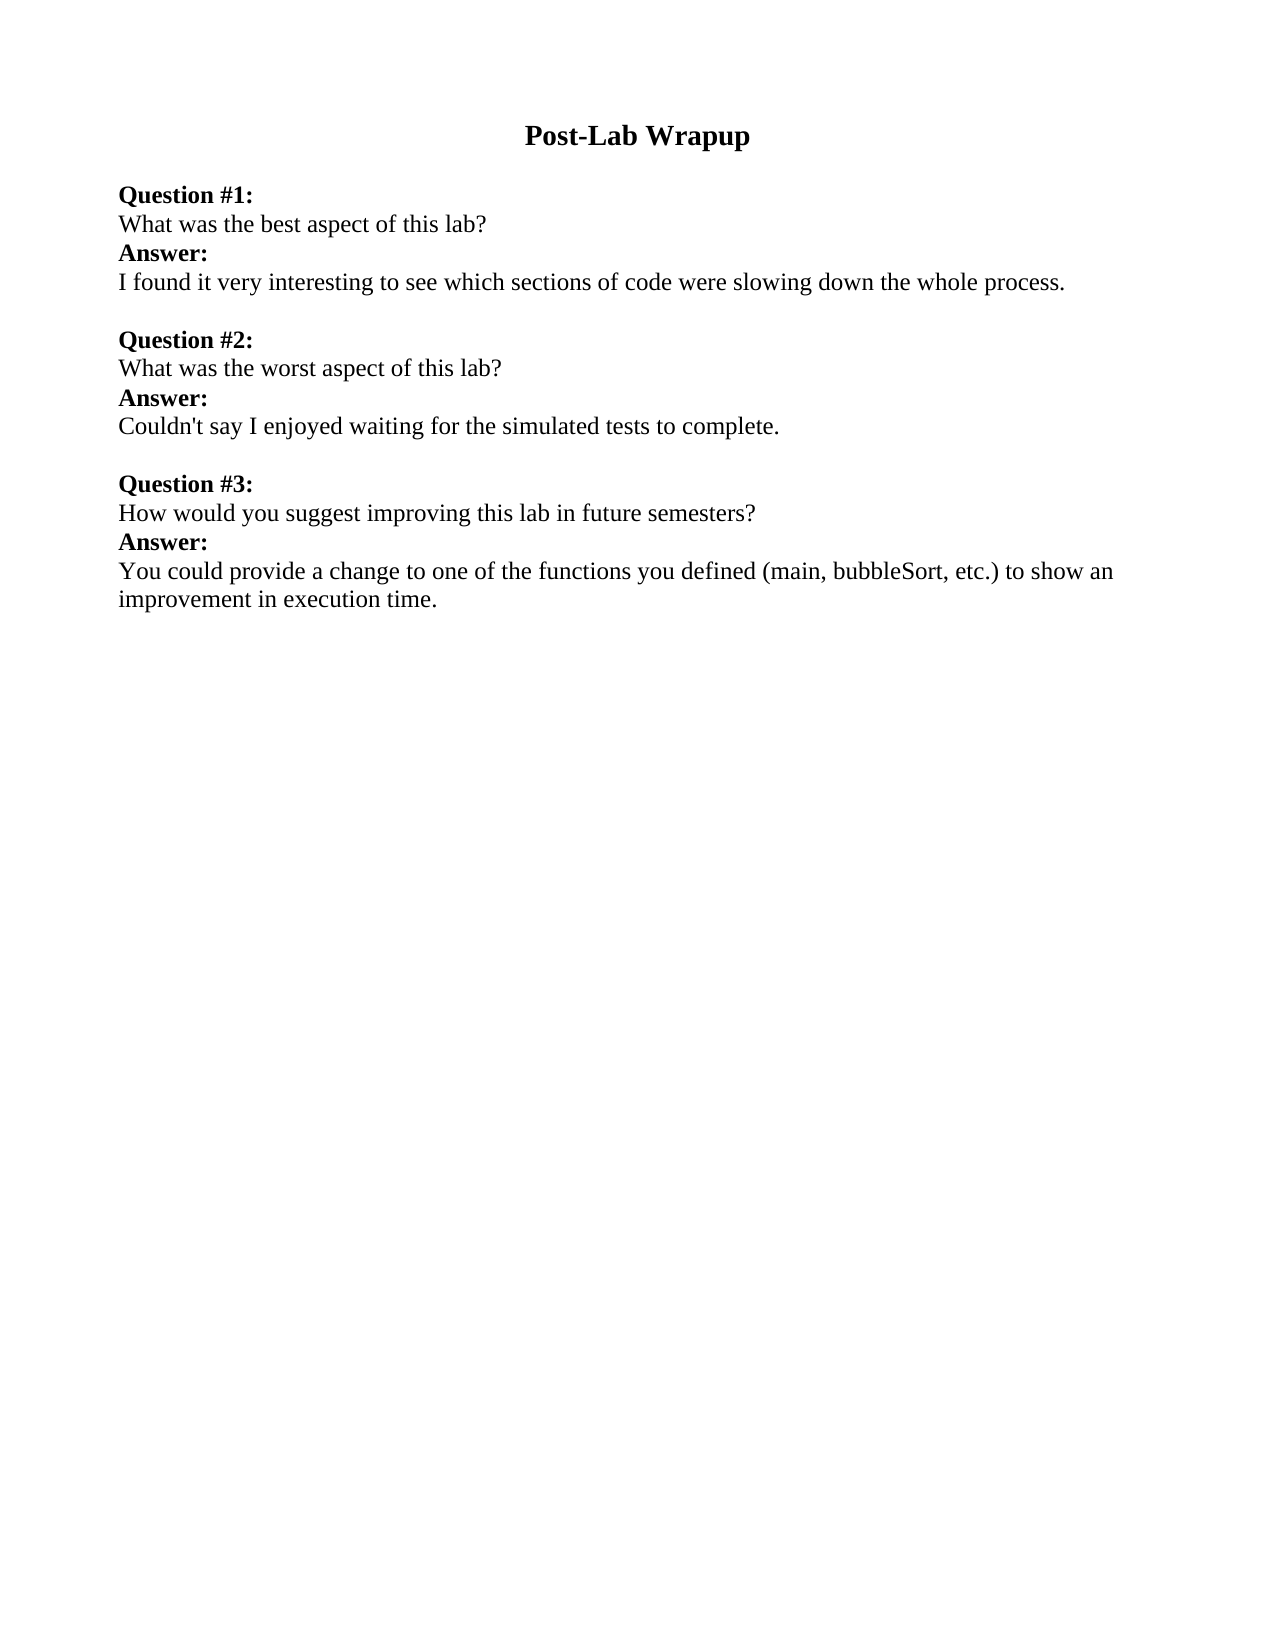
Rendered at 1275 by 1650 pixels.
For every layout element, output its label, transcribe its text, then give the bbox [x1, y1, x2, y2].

text Question #1: [118, 180, 1157, 209]
text Question #3: [118, 469, 1157, 498]
text I found it very interesting to see which sections of code were slowing down the whole process. [118, 267, 1157, 296]
text Answer: [118, 527, 1157, 556]
text ﻿What was the best aspect of this lab? [118, 209, 1157, 238]
text Question #2: [118, 325, 1157, 353]
text ﻿How would you suggest improving this lab in future semesters? [118, 498, 1157, 527]
text Post-Lab Wrapup [118, 118, 1157, 152]
text Answer: [118, 238, 1157, 267]
text You could provide a change to one of the functions you defined (main, bubbleSort, etc.) to show an improvement in execution time. [118, 556, 1157, 613]
text ﻿What was the worst aspect of this lab? [118, 353, 1157, 383]
text Couldn't say I enjoyed waiting for the simulated tests to complete. [118, 411, 1157, 440]
text Answer: [118, 383, 1157, 411]
